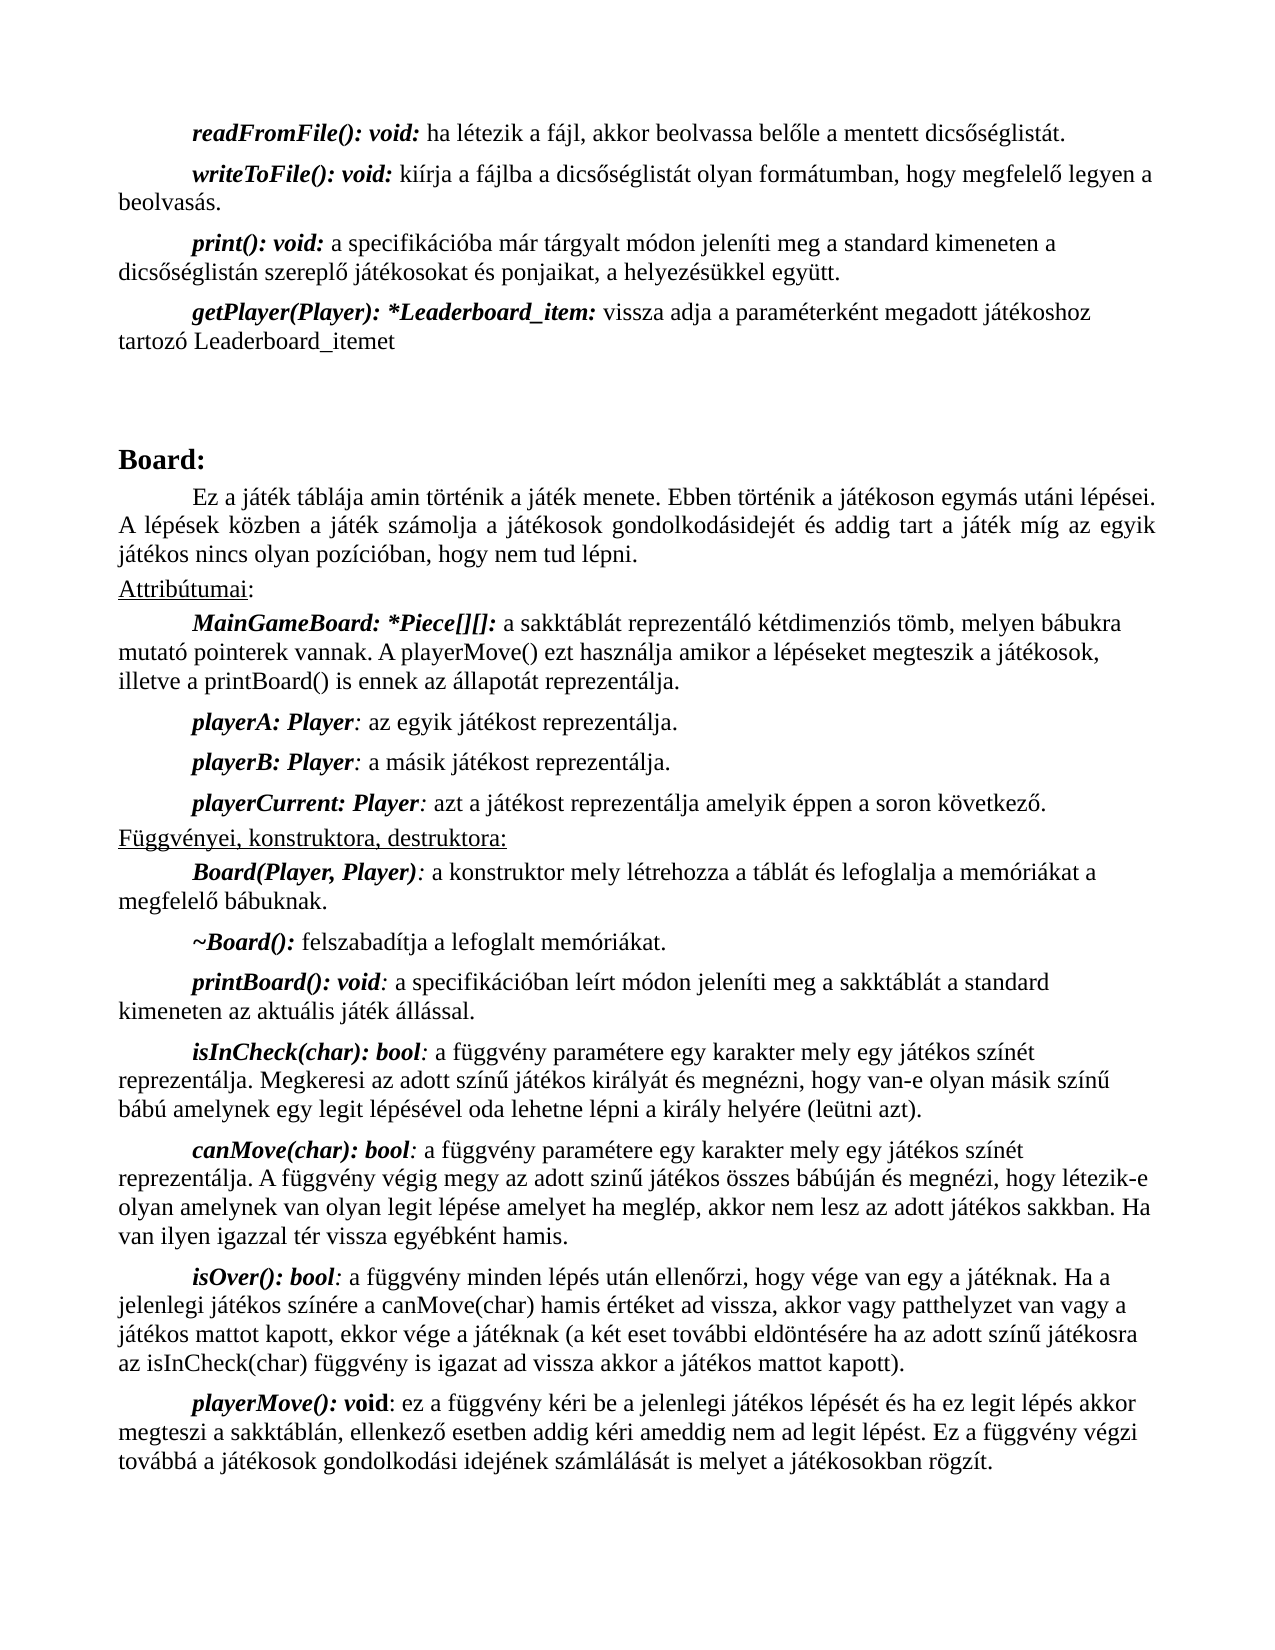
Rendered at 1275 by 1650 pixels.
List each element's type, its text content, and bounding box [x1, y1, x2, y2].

text print(): void: a specifikációba már tárgyalt módon jeleníti meg a standard kimeneten a dicsőséglistán szereplő játékosokat és ponjaikat, a helyezésükkel együtt. [118, 228, 1157, 286]
text MainGameBoard: *Piece[][]: a sakktáblát reprezentáló kétdimenziós tömb, melyen bábukra mutató pointerek vannak. A playerMove() ezt használja amikor a lépéseket megteszik a játékosok, illetve a printBoard() is ennek az állapotát reprezentálja. [118, 608, 1157, 695]
text ~Board(): felszabadítja a lefoglalt memóriákat. [118, 927, 1157, 955]
text playerA: Player: az egyik játékost reprezentálja. [118, 707, 1157, 735]
text playerB: Player: a másik játékost reprezentálja. [118, 747, 1157, 776]
text printBoard(): void: a specifikációban leírt módon jeleníti meg a sakktáblát a standard kimeneten az aktuális játék állással. [118, 967, 1157, 1025]
text isInCheck(char): bool: a függvény paramétere egy karakter mely egy játékos színét reprezentálja. Megkeresi az adott színű játékos királyát és megnézni, hogy van-e olyan másik színű bábú amelynek egy legit lépésével oda lehetne lépni a király helyére (leütni azt). [118, 1037, 1157, 1123]
text Board(Player, Player): a konstruktor mely létrehozza a táblát és lefoglalja a memóriákat a megfelelő bábuknak. [118, 857, 1157, 915]
text Board: [118, 442, 1157, 476]
text Attribútumai: [118, 574, 1157, 603]
text readFromFile(): void: ha létezik a fájl, akkor beolvassa belőle a mentett dicsőséglistát. [118, 118, 1157, 147]
text playerMove(): void: ez a függvény kéri be a jelenlegi játékos lépését és ha ez legit lépés akkor megteszi a sakktáblán, ellenkező esetben addig kéri ameddig nem ad legit lépést. Ez a függvény végzi továbbá a játékosok gondolkodási idejének számlálását is melyet a játékosokban rögzít. [118, 1388, 1157, 1475]
text playerCurrent: Player: azt a játékost reprezentálja amelyik éppen a soron következő. [118, 788, 1157, 817]
text Ez a játék táblája amin történik a játék menete. Ebben történik a játékoson egymás utáni lépései. A lépések közben a játék számolja a játékosok gondolkodásidejét és addig tart a játék míg az egyik játékos nincs olyan pozícióban, hogy nem tud lépni. [118, 482, 1157, 568]
text writeToFile(): void: kiírja a fájlba a dicsőséglistát olyan formátumban, hogy megfelelő legyen a beolvasás. [118, 159, 1157, 216]
text isOver(): bool: a függvény minden lépés után ellenőrzi, hogy vége van egy a játéknak. Ha a jelenlegi játékos színére a canMove(char) hamis értéket ad vissza, akkor vagy patthelyzet van vagy a játékos mattot kapott, ekkor vége a játéknak (a két eset további eldöntésére ha az adott színű játékosra az isInCheck(char) függvény is igazat ad vissza akkor a játékos mattot kapott). [118, 1262, 1157, 1377]
text canMove(char): bool: a függvény paramétere egy karakter mely egy játékos színét reprezentálja. A függvény végig megy az adott szinű játékos összes bábúján és megnézi, hogy létezik-e olyan amelynek van olyan legit lépése amelyet ha meglép, akkor nem lesz az adott játékos sakkban. Ha van ilyen igazzal tér vissza egyébként hamis. [118, 1135, 1157, 1250]
text getPlayer(Player): *Leaderboard_item: vissza adja a paraméterként megadott játékoshoz tartozó Leaderboard_itemet [118, 297, 1157, 355]
text Függvényei, konstruktora, destruktora: [118, 823, 1157, 851]
